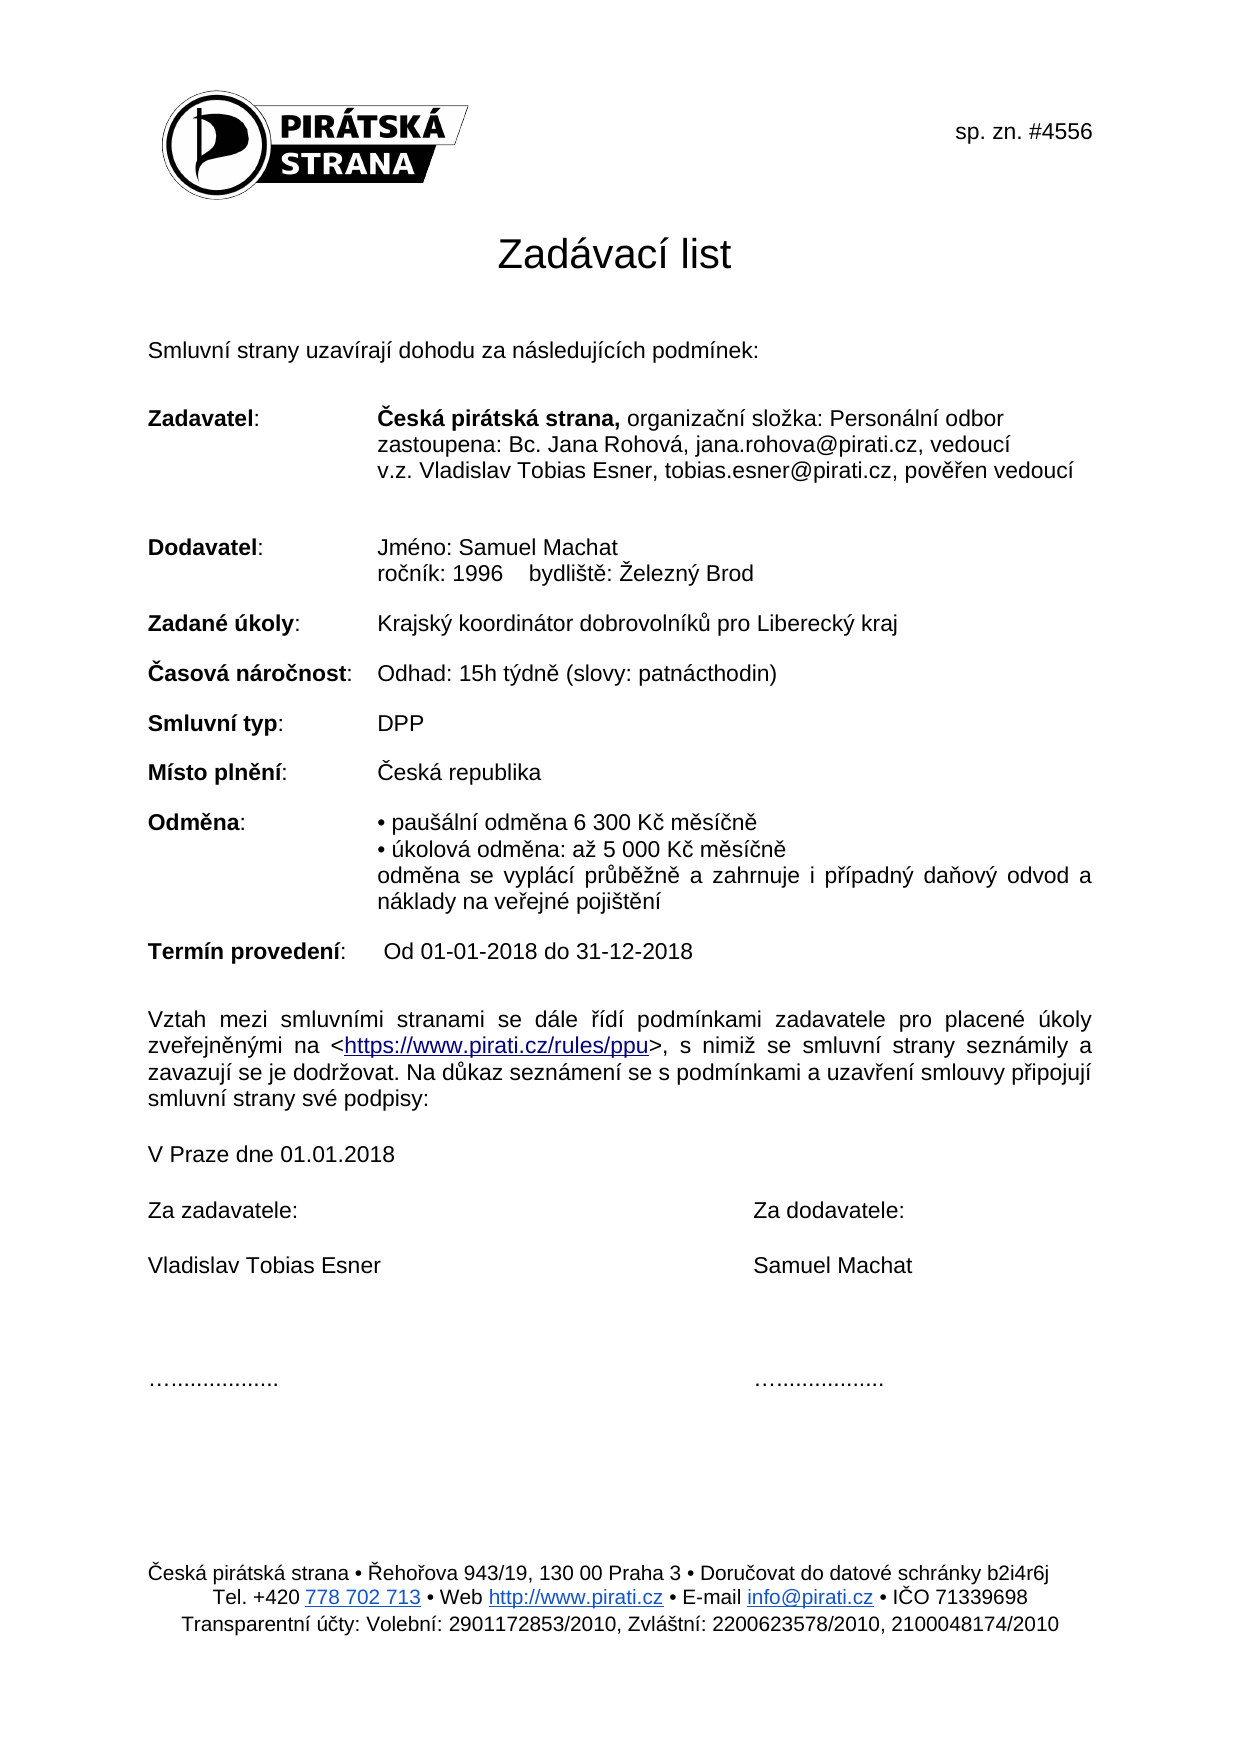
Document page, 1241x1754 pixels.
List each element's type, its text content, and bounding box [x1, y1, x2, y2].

table_cell Časová náročnost: [148, 648, 377, 698]
text Za zadavatele: Za dodavatele: [148, 1197, 1093, 1223]
picture [147, 75, 483, 214]
table_cell Krajský koordinátor dobrovolníků pro Liberecký kraj [377, 598, 1093, 648]
table_header Zadavatel: [148, 393, 377, 522]
table_header Česká pirátská strana, organizační složka: Personální odbor zastoupena: Bc. Jana Rohová, jana.rohova@pirati.cz, vedoucí v.z. Vladislav Tobias Esner, tobias.esner@pirati.cz, pověřen vedoucí [377, 393, 1093, 522]
text …................. …................. [148, 1365, 1093, 1392]
table_cell Zadané úkoly: [148, 598, 377, 648]
table_cell Místo plnění: [148, 748, 377, 797]
table_cell Česká republika [377, 748, 1093, 797]
table_cell Jméno: Samuel Machat ročník: 1996 bydliště: Železný Brod [377, 522, 1093, 598]
table_cell Odhad: 15h týdně (slovy: patnácthodin) [377, 648, 1093, 698]
subtitle Zadávací list [148, 230, 1093, 278]
text Vztah mezi smluvními stranami se dále řídí podmínkami zadavatele pro placené úkoly zveřejněnými na <https://www.pirati.cz/rules/ppu>, s nimiž se smluvní strany seznámily a zavazují se je dodržovat. Na důkaz seznámení se s podmínkami a uzavření smlouvy připojují smluvní strany své podpisy: [148, 1006, 1093, 1111]
table_cell Od 01-01-2018 do 31-12-2018 [377, 926, 1093, 976]
text V Praze dne 01.01.2018 [148, 1141, 1093, 1167]
table_cell Termín provedení: [148, 926, 377, 976]
text Smluvní strany uzavírají dohodu za následujících podmínek: [148, 337, 1093, 363]
table_cell • paušální odměna 6 300 Kč měsíčně • úkolová odměna: až 5 000 Kč měsíčně odměna se vyplácí průběžně a zahrnuje i případný daňový odvod a náklady na veřejné pojištění [377, 798, 1093, 926]
text sp. zn. #4556 [483, 118, 1093, 144]
table_cell DPP [377, 698, 1093, 748]
table_cell Dodavatel: [148, 522, 377, 598]
text Vladislav Tobias Esner Samuel Machat [148, 1252, 1093, 1279]
table_cell Odměna: [148, 798, 377, 926]
table_cell Smluvní typ: [148, 698, 377, 748]
